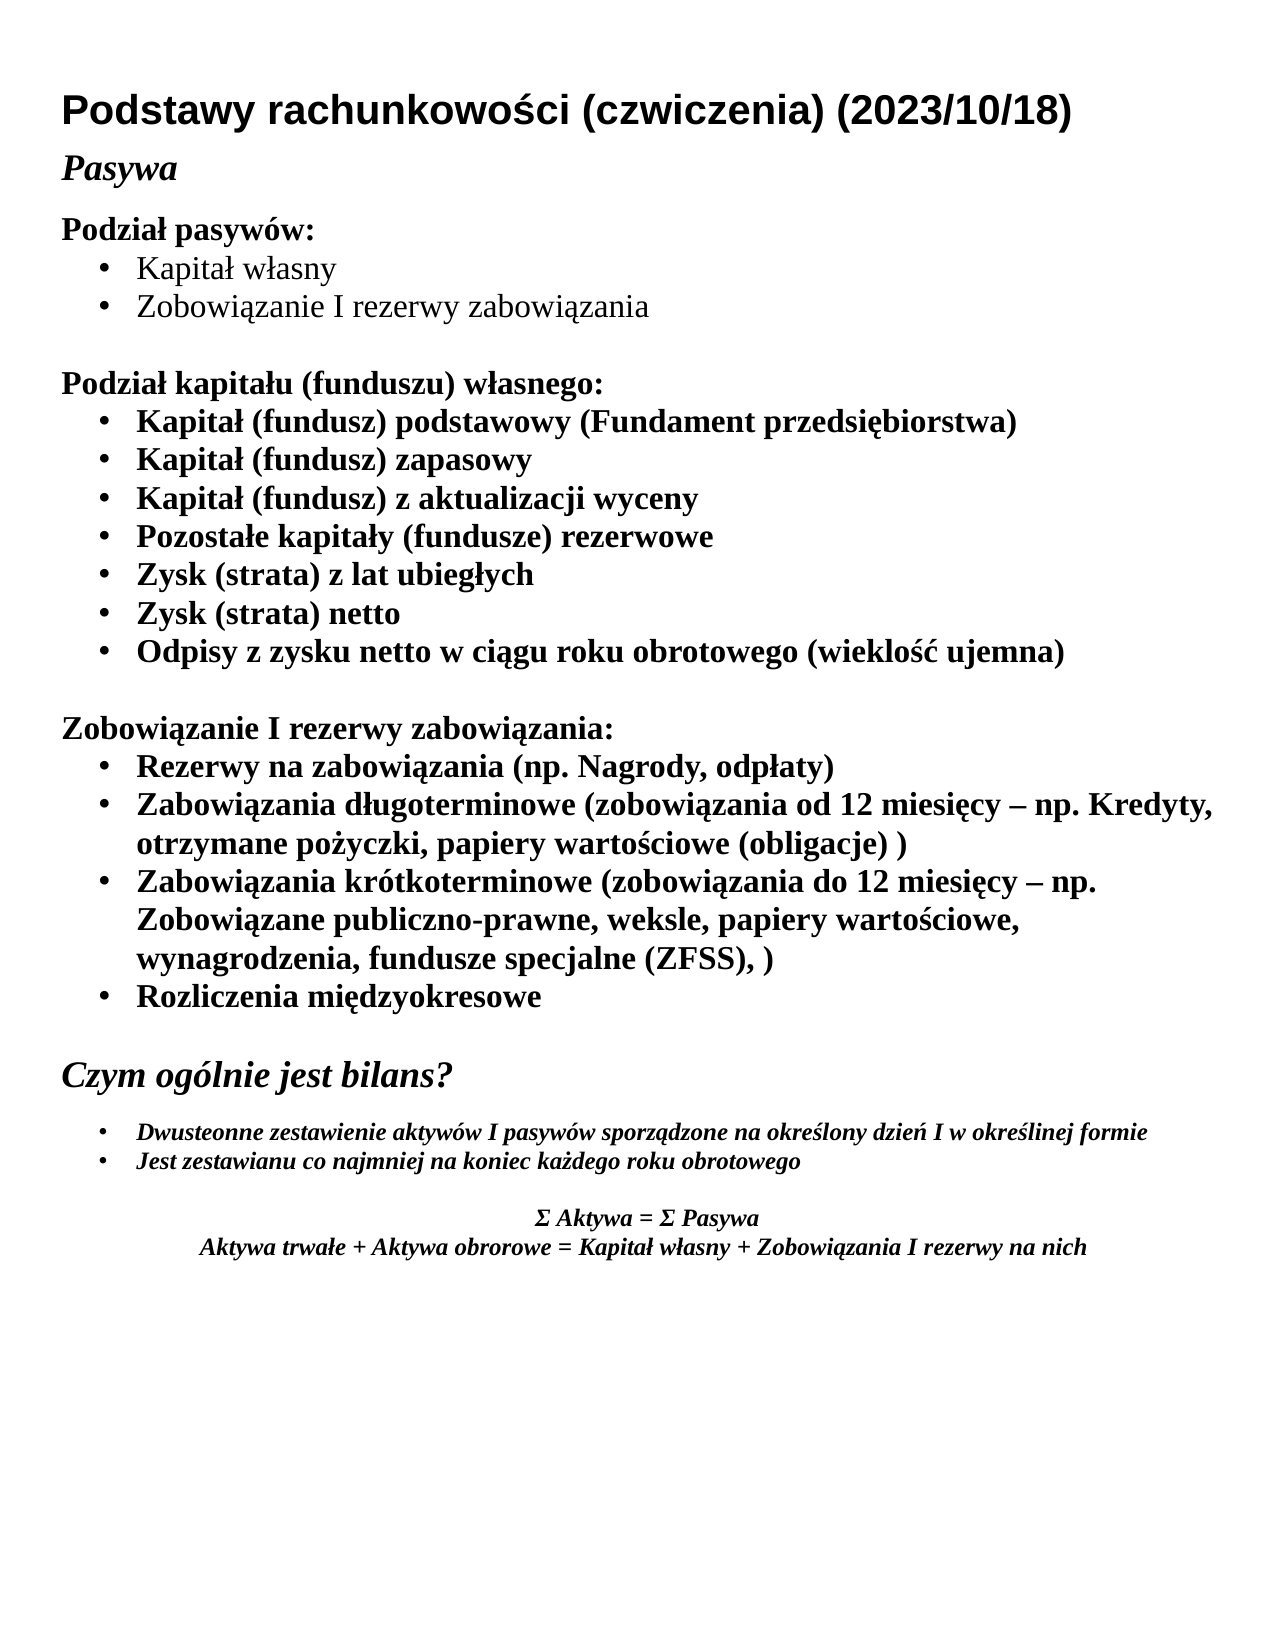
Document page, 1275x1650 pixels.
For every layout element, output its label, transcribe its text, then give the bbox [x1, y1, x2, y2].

list Kapitał własny [98, 248, 1233, 286]
list Zysk (strata) z lat ubiegłych [98, 554, 1233, 593]
list Dwusteonne zestawienie aktywów I pasywów sporządzone na określony dzień I w określinej formie [98, 1117, 1233, 1146]
list Jest zestawianu co najmniej na koniec każdego roku obrotowego [98, 1146, 1233, 1174]
list Kapitał (fundusz) podstawowy (Fundament przedsiębiorstwa) [98, 401, 1233, 439]
list Rozliczenia międzyokresowe [98, 976, 1233, 1014]
list Odpisy z zysku netto w ciągu roku obrotowego (wieklość ujemna) [98, 631, 1233, 669]
list Rezerwy na zabowiązania (np. Nagrody, odpłaty) [98, 746, 1233, 784]
list Pozostałe kapitały (fundusze) rezerwowe [98, 516, 1233, 554]
text Czym ogólnie jest bilans? [61, 1053, 1233, 1096]
list Zobowiązanie I rezerwy zabowiązania [98, 286, 1233, 324]
list Kapitał (fundusz) zapasowy [98, 439, 1233, 478]
list Kapitał (fundusz) z aktualizacji wyceny [98, 478, 1233, 516]
text Pasywa [61, 145, 1233, 188]
list Zabowiązania krótkoterminowe (zobowiązania do 12 miesięcy – np. Zobowiązane publiczno-prawne, weksle, papiery wartościowe, wynagrodzenia, fundusze specjalne (ZFSS), ) [98, 861, 1233, 976]
title Podstawy rachunkowości (czwiczenia) (2023/10/18) [61, 85, 1233, 133]
text Zobowiązanie I rezerwy zabowiązania: [61, 708, 1233, 746]
text Aktywa trwałe + Aktywa obrorowe = Kapitał własny + Zobowiązania I rezerwy na nich [61, 1232, 1233, 1261]
list Zysk (strata) netto [98, 593, 1233, 631]
text Podział pasywów: [61, 209, 1233, 248]
list Zabowiązania długoterminowe (zobowiązania od 12 miesięcy – np. Kredyty, otrzymane pożyczki, papiery wartościowe (obligacje) ) [98, 784, 1233, 861]
text Σ Aktywa = Σ Pasywa [61, 1203, 1233, 1232]
text Podział kapitału (funduszu) własnego: [61, 363, 1233, 401]
